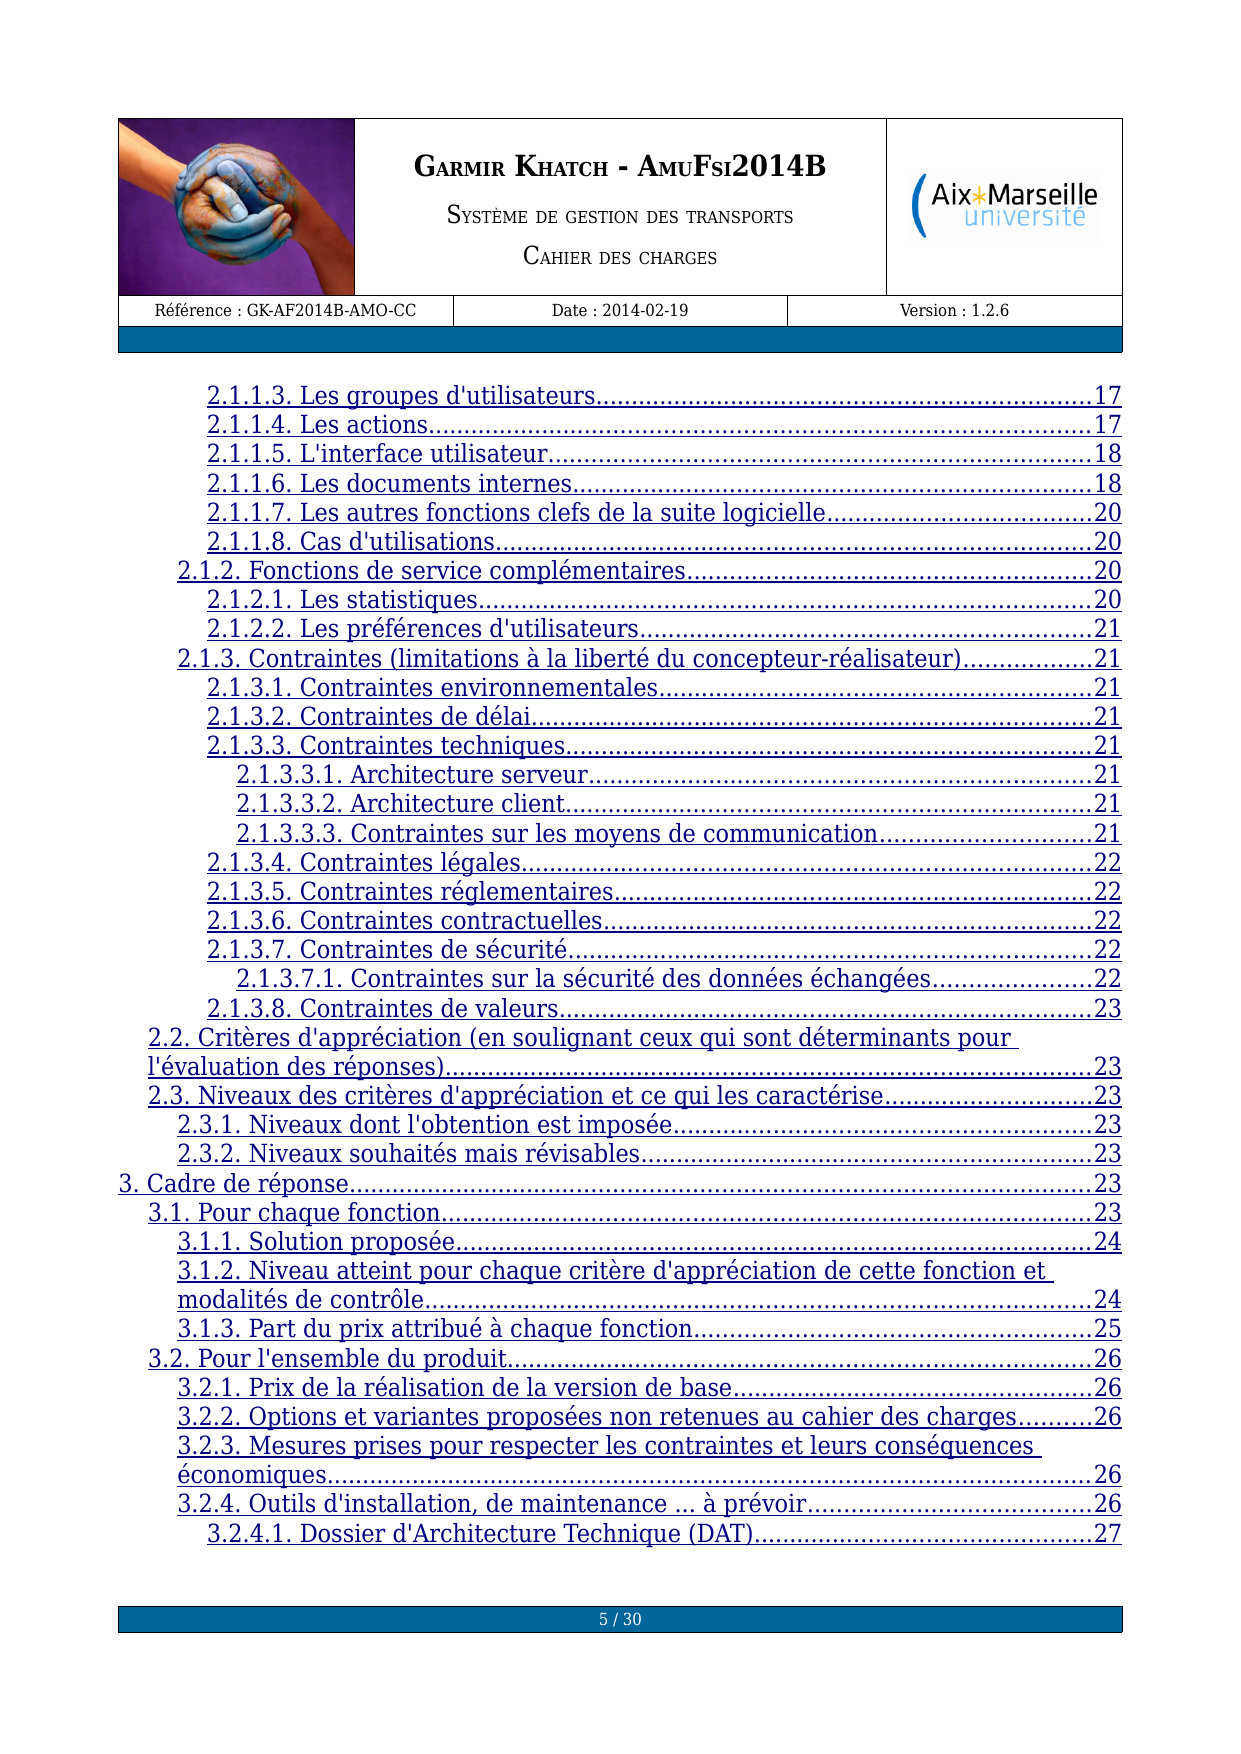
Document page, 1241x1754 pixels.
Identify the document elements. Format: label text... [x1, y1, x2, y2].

text 3.1. Pour chaque fonction 23 [148, 1198, 1122, 1223]
picture [887, 126, 1122, 288]
text 3.1.1. Solution proposée 24 [177, 1227, 1122, 1252]
text 3.2.3. Mesures prises pour respecter les contraintes et leurs conséquences économiques 26 [177, 1431, 1122, 1486]
text 2.1.3.1. Contraintes environnementales 21 [207, 673, 1122, 698]
text 2.1.3.7.1. Contraintes sur la sécurité des données échangées 22 [236, 964, 1122, 990]
picture [119, 119, 354, 295]
text 2.1.1.8. Cas d'utilisations 20 [207, 527, 1122, 552]
text 3.2.4.1. Dossier d'Architecture Technique (DAT) 27 [207, 1519, 1122, 1544]
text 2.3. Niveaux des critères d'appréciation et ce qui les caractérise 23 [148, 1081, 1122, 1106]
text 2.1.3.4. Contraintes légales 22 [207, 848, 1122, 873]
text 2.1.2. Fonctions de service complémentaires 20 [177, 556, 1122, 581]
text 3.2.1. Prix de la réalisation de la version de base 26 [177, 1373, 1122, 1398]
text 3.2.4. Outils d'installation, de maintenance ... à prévoir 26 [177, 1489, 1122, 1515]
text 3.2. Pour l'ensemble du produit 26 [148, 1344, 1122, 1369]
text 3. Cadre de réponse 23 [118, 1169, 1122, 1194]
text 2.1.3.3.2. Architecture client 21 [236, 789, 1122, 815]
text 2.1.3.3.3. Contraintes sur les moyens de communication 21 [236, 819, 1122, 844]
text 2.1.1.6. Les documents internes 18 [207, 469, 1122, 494]
text 2.1.3.5. Contraintes réglementaires 22 [207, 877, 1122, 902]
text 3.1.3. Part du prix attribué à chaque fonction 25 [177, 1314, 1122, 1340]
text 2.1.2.2. Les préférences d'utilisateurs 21 [207, 614, 1122, 640]
text 2.3.2. Niveaux souhaités mais révisables 23 [177, 1139, 1122, 1165]
text 2.1.3.2. Contraintes de délai 21 [207, 702, 1122, 727]
text 2.1.3.7. Contraintes de sécurité 22 [207, 935, 1122, 961]
text 2.1.3.6. Contraintes contractuelles 22 [207, 906, 1122, 931]
text 2.3.1. Niveaux dont l'obtention est imposée 23 [177, 1110, 1122, 1136]
text 2.1.1.4. Les actions 17 [207, 410, 1122, 436]
text 2.1.3.8. Contraintes de valeurs 23 [207, 994, 1122, 1019]
text 2.1.1.7. Les autres fonctions clefs de la suite logicielle 20 [207, 498, 1122, 523]
text 2.1.3.3.1. Architecture serveur 21 [236, 760, 1122, 786]
text 2.1.3. Contraintes (limitations à la liberté du concepteur-réalisateur) 21 [177, 644, 1122, 669]
text 3.1.2. Niveau atteint pour chaque critère d'appréciation de cette fonction et modalités de contrôle 24 [177, 1256, 1122, 1311]
text 2.2. Critères d'appréciation (en soulignant ceux qui sont déterminants pour l'évaluation des réponses) 23 [148, 1023, 1122, 1077]
text 3.2.2. Options et variantes proposées non retenues au cahier des charges 26 [177, 1402, 1122, 1427]
text 2.1.2.1. Les statistiques 20 [207, 585, 1122, 611]
text 2.1.1.5. L'interface utilisateur 18 [207, 439, 1122, 465]
text 2.1.3.3. Contraintes techniques 21 [207, 731, 1122, 756]
text 2.1.1.3. Les groupes d'utilisateurs 17 [207, 381, 1122, 406]
